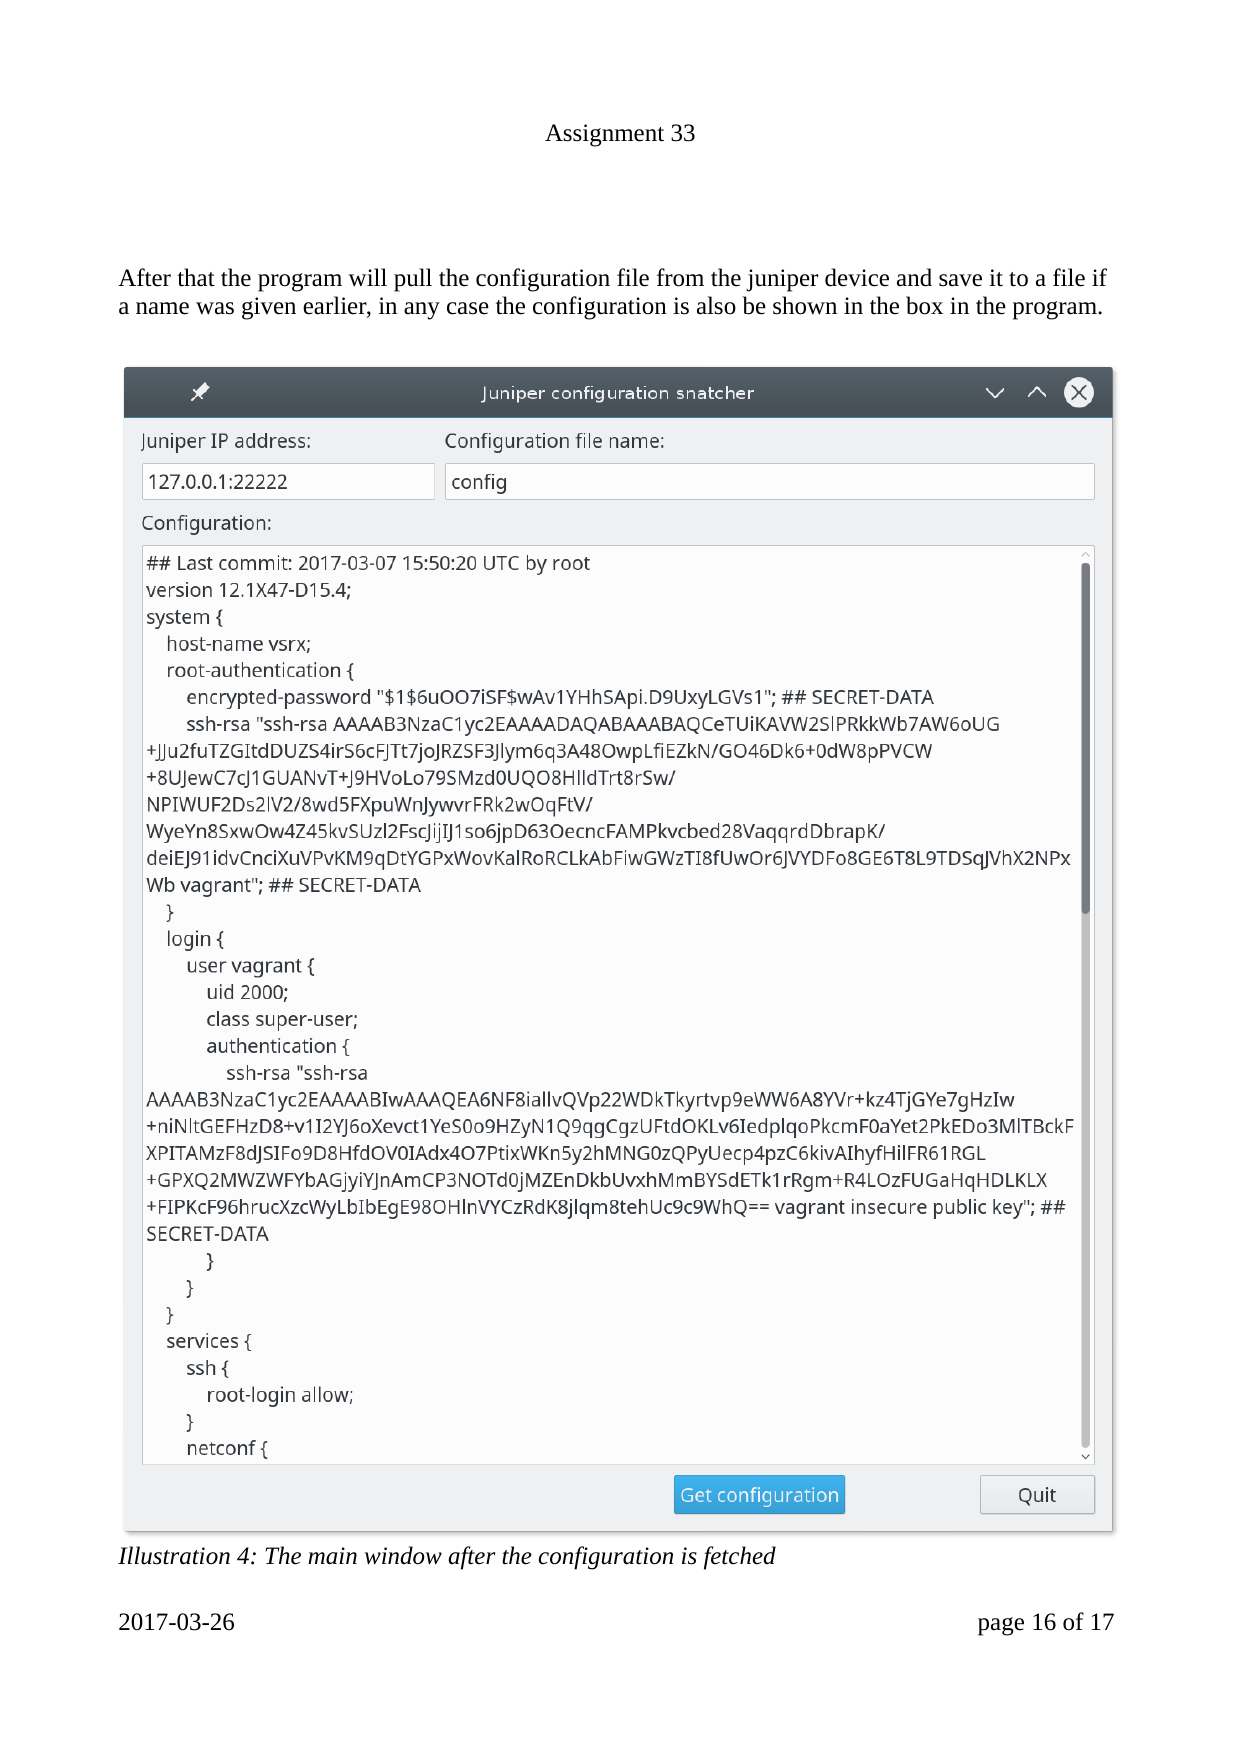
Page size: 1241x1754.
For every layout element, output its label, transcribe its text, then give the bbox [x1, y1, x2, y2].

text After that the program will pull the configuration file from the juniper device and save it to a file if a name was given earlier, in any case the configuration is also be shown in the box in the program. [118, 263, 1122, 320]
text Illustration 4: The main window after the configuration is fetched [118, 1542, 1122, 1570]
picture [118, 361, 1123, 1542]
